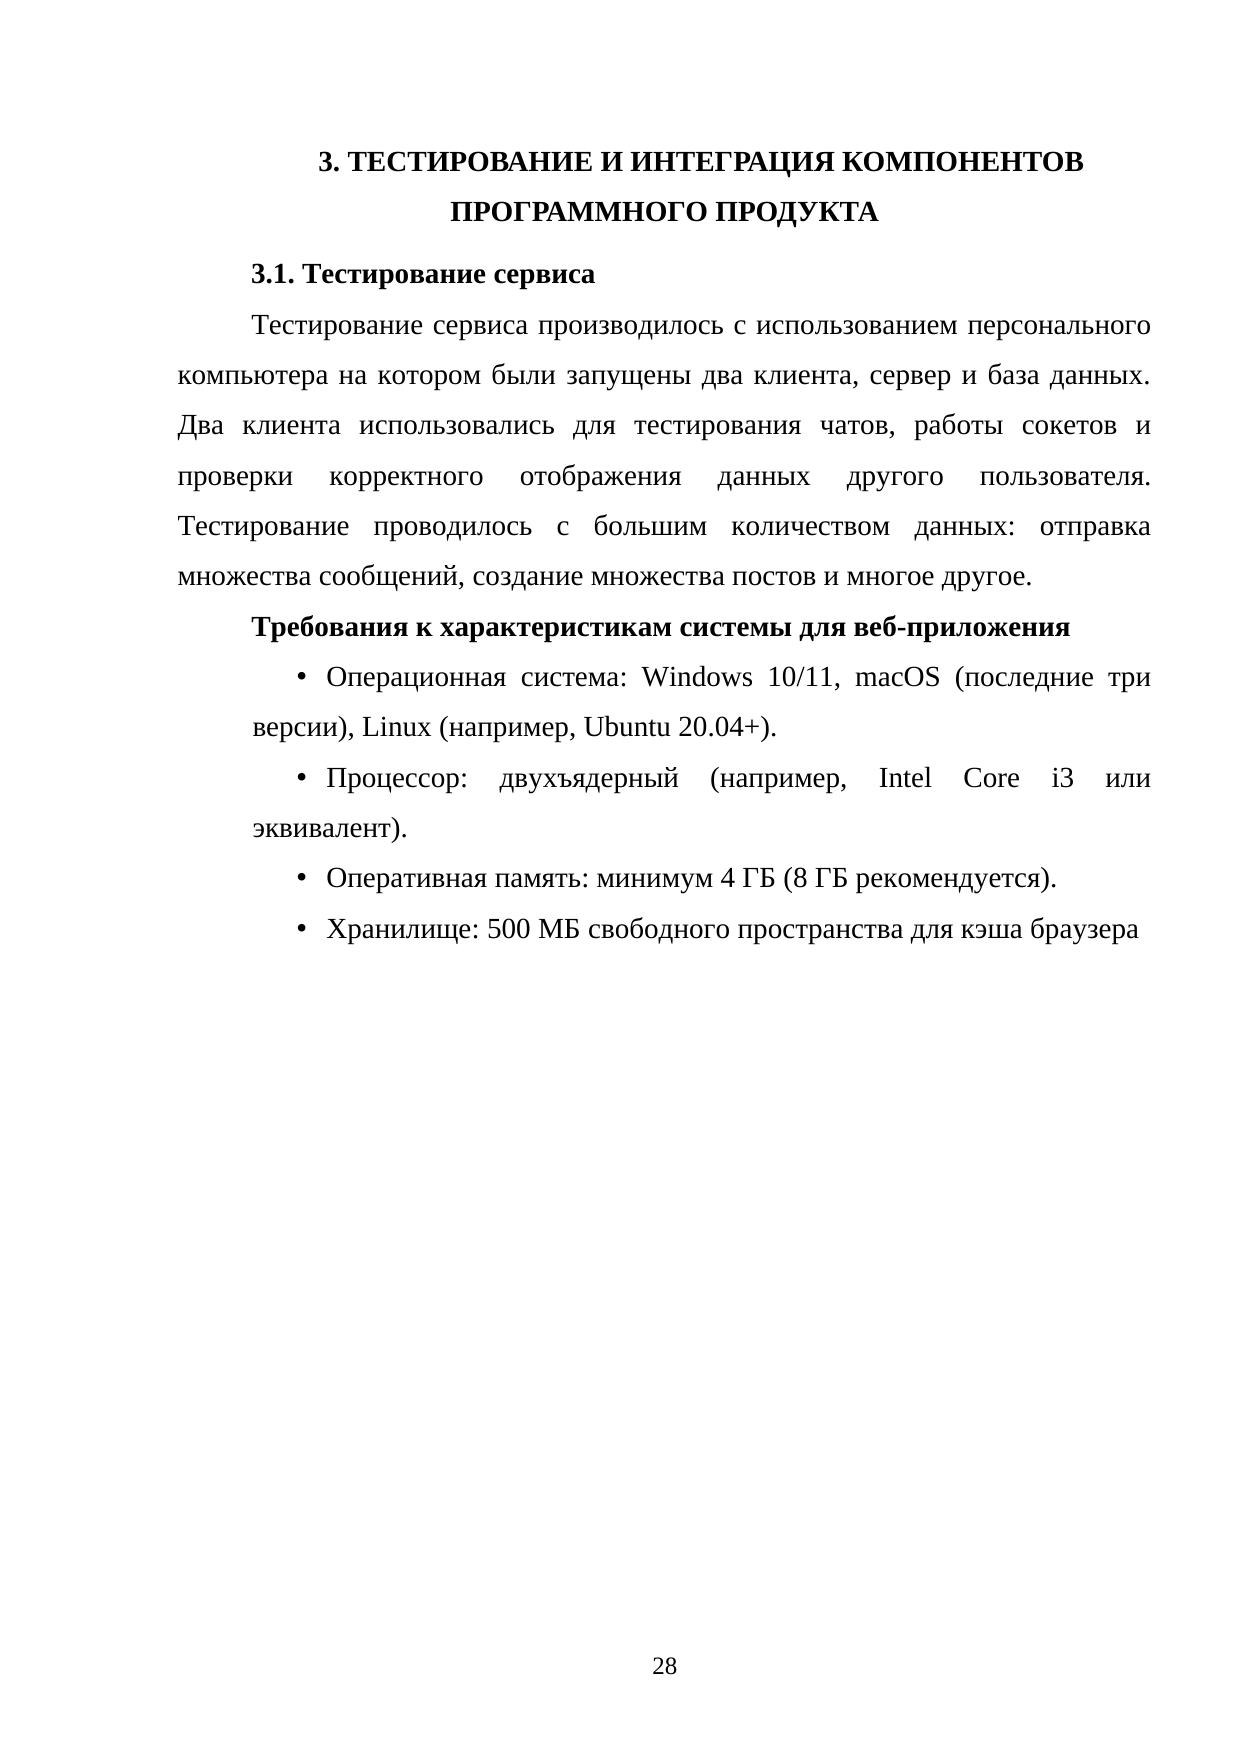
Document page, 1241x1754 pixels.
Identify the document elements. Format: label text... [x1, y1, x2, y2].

text Требования к характеристикам системы для веб-приложения [177, 609, 1152, 642]
text Тестирование сервиса производилось с использованием персонального компьютера на котором были запущены два клиента, сервер и база данных. Два клиента использовались для тестирования чатов, работы сокетов и проверки корректного отображения данных другого пользователя. Тестирование проводилось с большим количеством данных: отправка множества сообщений, создание множества постов и многое другое. [177, 307, 1152, 592]
list Хранилище: 500 МБ свободного пространства для кэша браузера [223, 911, 1152, 944]
list Операционная система: Windows 10/11, macOS (последние три версии), Linux (например, Ubuntu 20.04+). [223, 659, 1152, 743]
list Оперативная память: минимум 4 ГБ (8 ГБ рекомендуется). [223, 860, 1152, 894]
list Процессор: двухъядерный (например, Intel Core i3 или эквивалент). [223, 760, 1152, 844]
subtitle 3.1. Тестирование сервиса [177, 256, 1152, 290]
subtitle 3. ТЕСТИРОВАНИЕ И ИНТЕГРАЦИЯ КОМПОНЕНТОВ ПРОГРАММНОГО ПРОДУКТА [177, 144, 1152, 227]
